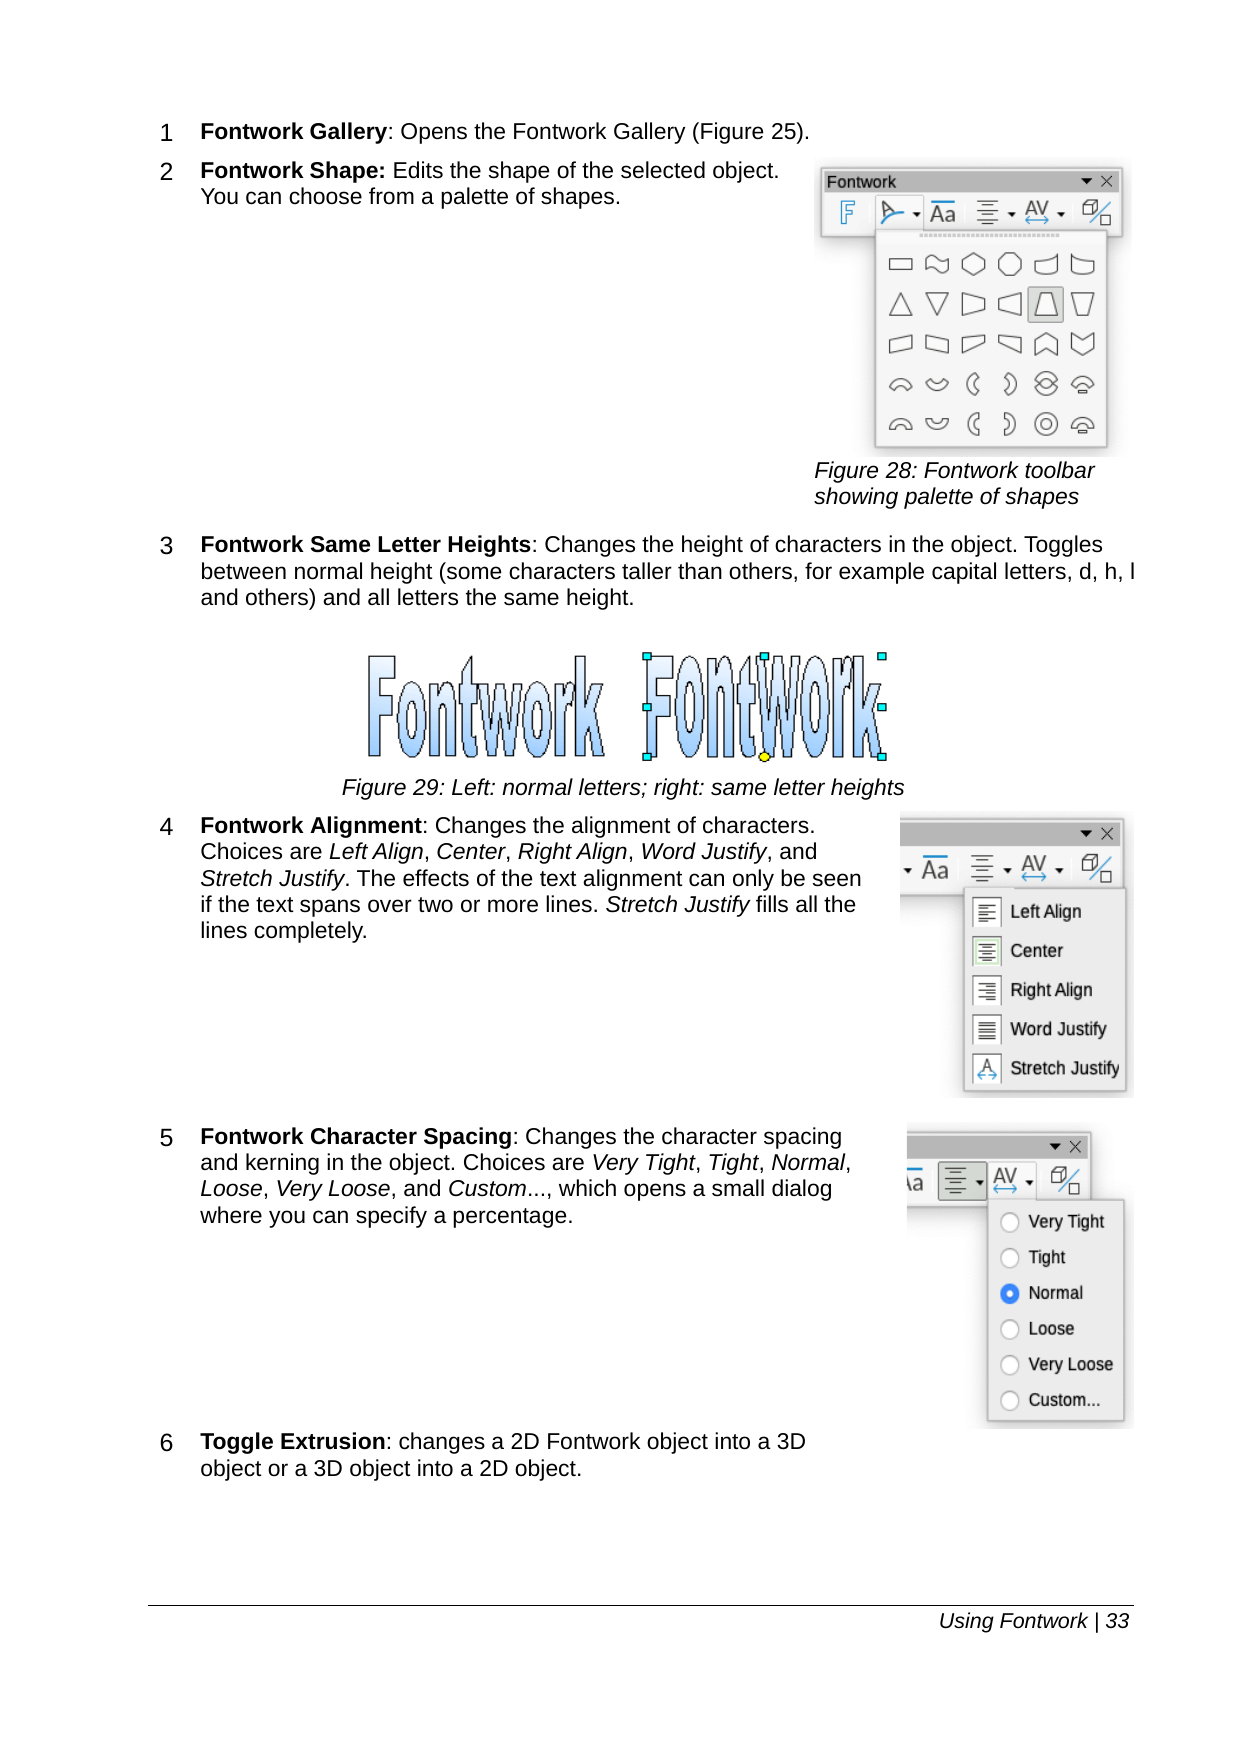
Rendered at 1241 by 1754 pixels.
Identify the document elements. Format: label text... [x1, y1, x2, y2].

text Figure 29: Left: normal letters; right: same letter heights [342, 635, 940, 800]
table_cell Fontwork Shape: Edits the shape of the selected object. You can choose from a palette of shapes. [200, 157, 814, 531]
table_header [814, 118, 1134, 157]
table_cell 6 [148, 1428, 200, 1493]
table_header Fontwork Gallery: Opens the Fontwork Gallery (Figure 25). [200, 118, 814, 157]
table_header [865, 812, 1134, 1110]
table_cell 2 [148, 157, 200, 531]
table_header 4 [148, 812, 200, 1110]
picture [351, 639, 907, 774]
table_header Fontwork Same Letter Heights: Changes the height of characters in the object. Toggles between normal height (some characters taller than others, for example capital letters, d, h, l and others) and all letters the same height. [200, 531, 1152, 623]
picture [906, 1122, 1134, 1429]
table_cell [867, 1428, 1134, 1493]
table_cell [814, 157, 1134, 531]
table_header [867, 1123, 906, 1428]
table_header 5 [148, 1123, 200, 1428]
table_header 3 [148, 531, 200, 623]
picture [814, 157, 1132, 457]
table_header Fontwork Alignment: Changes the alignment of characters. Choices are Left Align, Center, Right Align, Word Justify, and Stretch Justify. The effects of the text alignment can only be seen if the text spans over two or more lines. Stretch Justify fills all the lines completely. [200, 812, 865, 1110]
table_header Fontwork Character Spacing: Changes the character spacing and kerning in the object. Choices are Very Tight, Tight, Normal, Loose, Very Loose, and Custom..., which opens a small dialog where you can specify a percentage. [200, 1123, 867, 1428]
table_header 1 [148, 118, 200, 157]
table_cell Toggle Extrusion: changes a 2D Fontwork object into a 3D object or a 3D object into a 2D object. [200, 1428, 867, 1493]
picture [900, 811, 1134, 1098]
